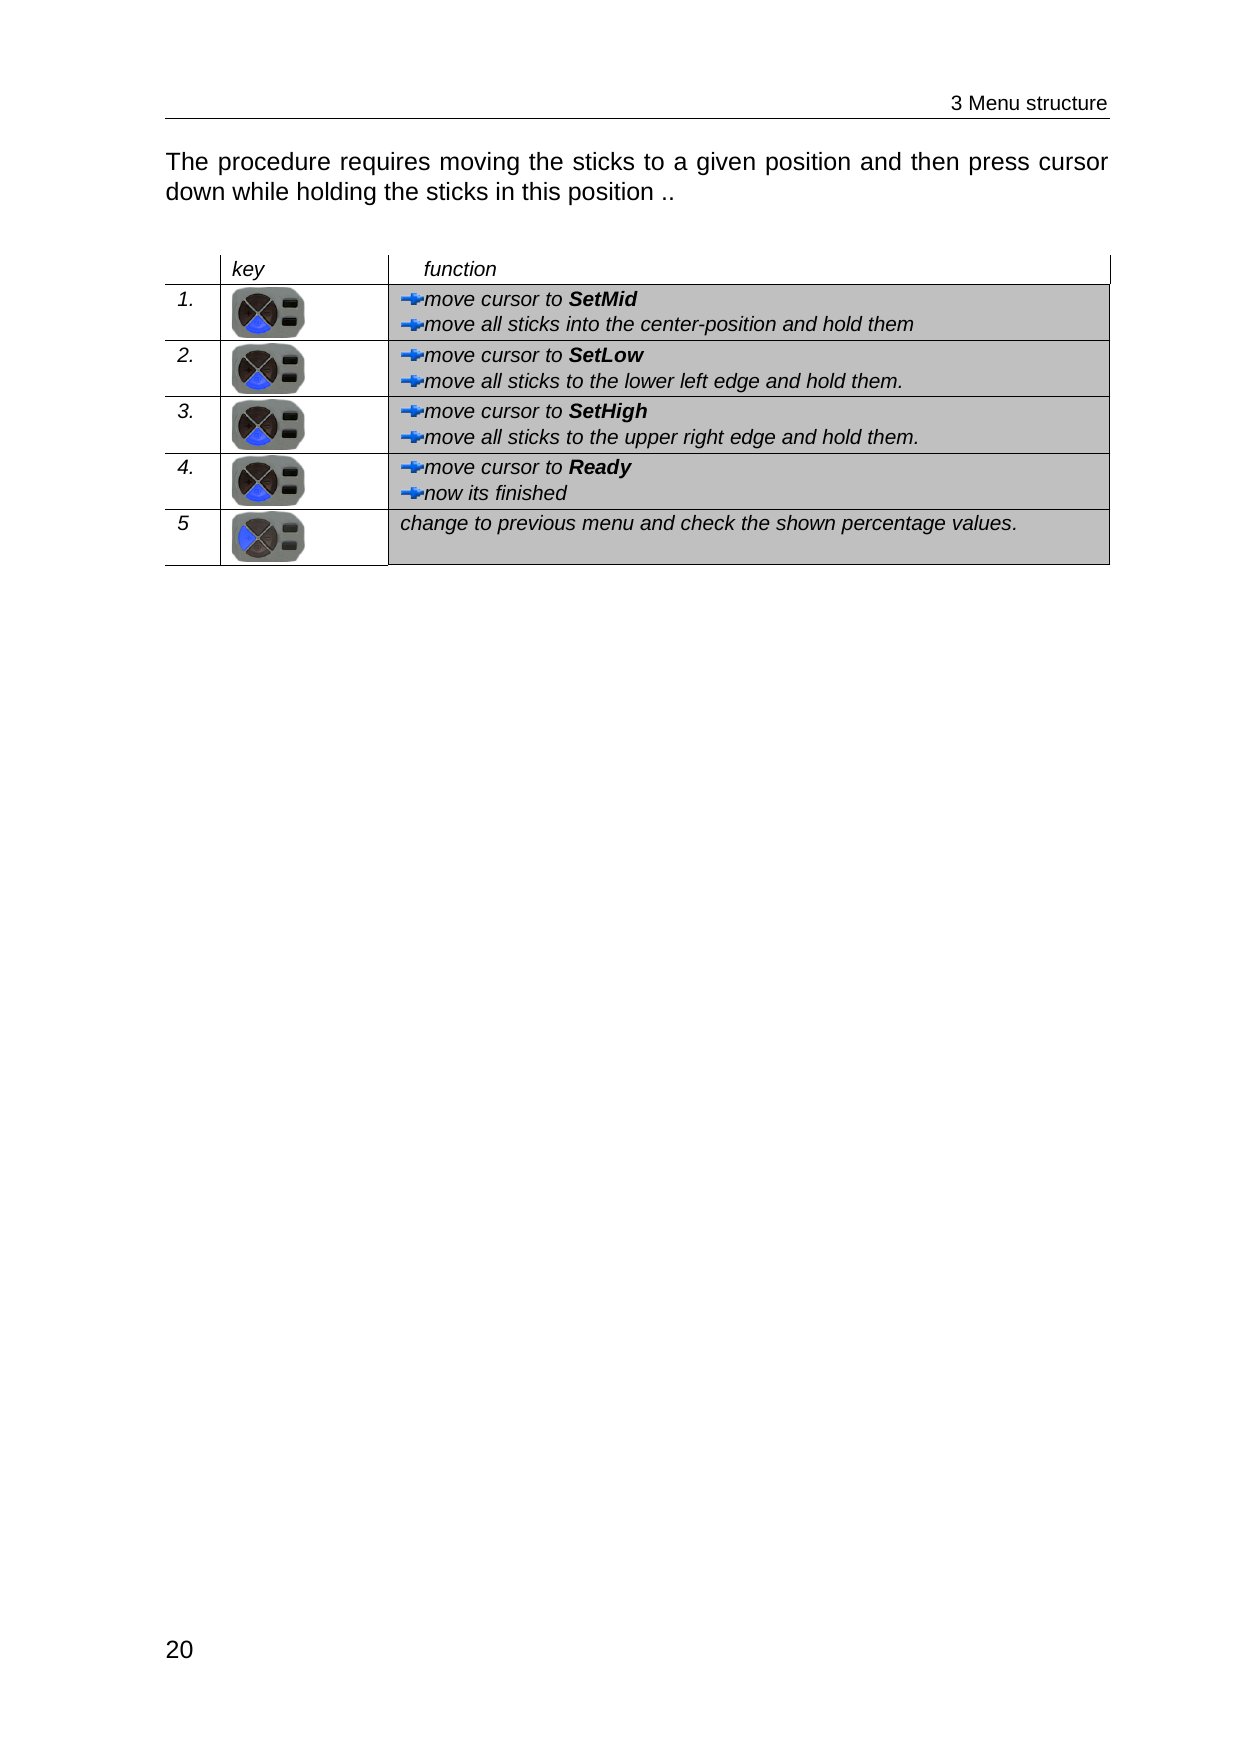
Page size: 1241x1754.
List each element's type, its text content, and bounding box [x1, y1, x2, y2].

table_cell 3. [165, 397, 220, 453]
table_cell move cursor to SetMid move all sticks into the center-position and hold them [389, 285, 1109, 340]
table_cell move cursor to SetHigh move all sticks to the upper right edge and hold them. [389, 397, 1109, 453]
picture [401, 461, 424, 473]
picture [401, 431, 424, 443]
table_header key [221, 255, 388, 284]
picture [401, 293, 424, 305]
table_cell [221, 510, 388, 565]
picture [231, 399, 306, 450]
picture [401, 349, 424, 361]
text The procedure requires moving the sticks to a given position and then press cursor down while holding the sticks in this position .. [165, 147, 1110, 206]
table_cell [221, 285, 388, 340]
picture [401, 487, 424, 499]
table_cell 1. [165, 285, 220, 340]
picture [231, 343, 306, 394]
table_cell 2. [165, 341, 220, 396]
table_cell [221, 341, 388, 396]
picture [231, 455, 306, 506]
picture [401, 405, 424, 417]
table_cell move cursor to Ready now its finished [389, 454, 1109, 509]
picture [231, 511, 306, 562]
table_header function [389, 255, 1110, 284]
table_cell 5 [165, 510, 220, 565]
picture [401, 319, 424, 331]
table_cell [221, 454, 388, 509]
picture [231, 287, 306, 338]
table_cell [221, 397, 388, 453]
table_header [165, 255, 220, 284]
table_cell move cursor to SetLow move all sticks to the lower left edge and hold them. [389, 341, 1109, 396]
table_cell change to previous menu and check the shown percentage values. [389, 510, 1109, 564]
picture [401, 375, 424, 387]
table_cell 4. [165, 454, 220, 509]
